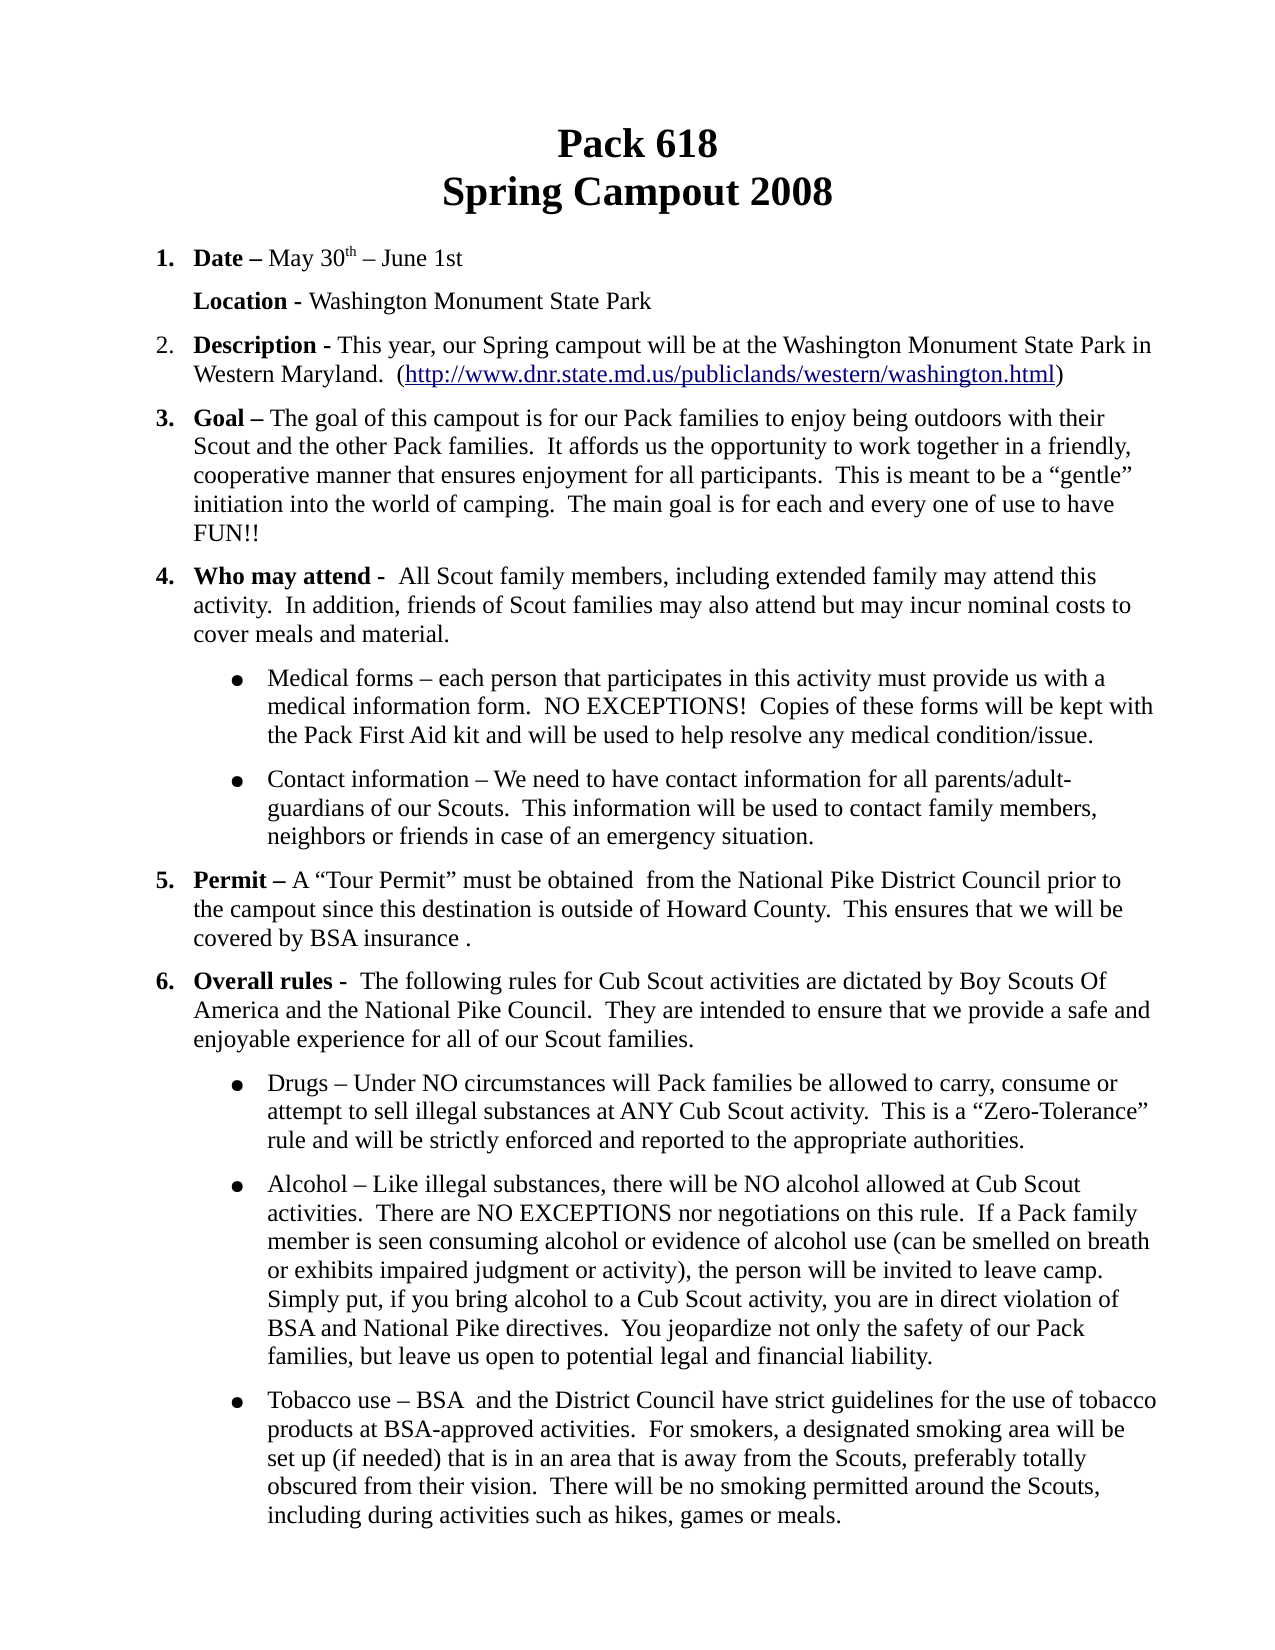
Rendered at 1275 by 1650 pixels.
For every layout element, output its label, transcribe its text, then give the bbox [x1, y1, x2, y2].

list Contact information – We need to have contact information for all parents/adult-guardians of our Scouts. This information will be used to contact family members, neighbors or friends in case of an emergency situation. [229, 764, 1157, 850]
list Who may attend - All Scout family members, including extended family may attend this activity. In addition, friends of Scout families may also attend but may incur nominal costs to cover meals and material. [156, 561, 1157, 648]
list Permit – A “Tour Permit” must be obtained from the National Pike District Council prior to the campout since this destination is outside of Howard County. This ensures that we will be covered by BSA insurance . [156, 865, 1157, 951]
list Tobacco use – BSA and the District Council have strict guidelines for the use of tobacco products at BSA-approved activities. For smokers, a designated smoking area will be set up (if needed) that is in an area that is away from the Scouts, preferably totally obscured from their vision. There will be no smoking permitted around the Scouts, including during activities such as hikes, games or meals. [229, 1385, 1157, 1529]
list Location - Washington Monument State Park [156, 286, 1157, 315]
list Goal – The goal of this campout is for our Pack families to enjoy being outdoors with their Scout and the other Pack families. It affords us the opportunity to work together in a friendly, cooperative manner that ensures enjoyment for all participants. This is meant to be a “gentle” initiation into the world of camping. The main goal is for each and every one of use to have FUN!! [156, 403, 1157, 546]
list Drugs – Under NO circumstances will Pack families be allowed to carry, consume or attempt to sell illegal substances at ANY Cub Scout activity. This is a “Zero-Tolerance” rule and will be strictly enforced and reported to the appropriate authorities. [229, 1068, 1157, 1154]
text Spring Campout 2008 [118, 166, 1157, 214]
list Alcohol – Like illegal substances, there will be NO alcohol allowed at Cub Scout activities. There are NO EXCEPTIONS nor negotiations on this rule. If a Pack family member is seen consuming alcohol or evidence of alcohol use (can be smelled on breath or exhibits impaired judgment or activity), the person will be invited to leave camp. Simply put, if you bring alcohol to a Cub Scout activity, you are in direct violation of BSA and National Pike directives. You jeopardize not only the safety of our Pack families, but leave us open to potential legal and financial liability. [229, 1169, 1157, 1370]
list Date – May 30th – June 1st [156, 243, 1157, 271]
list Description - This year, our Spring campout will be at the Washington Monument State Park in Western Maryland. (http://www.dnr.state.md.us/publiclands/western/washington.html) [156, 330, 1157, 388]
text Pack 618 [118, 118, 1157, 166]
list Overall rules - The following rules for Cub Scout activities are dictated by Boy Scouts Of America and the National Pike Council. They are intended to ensure that we provide a safe and enjoyable experience for all of our Scout families. [156, 966, 1157, 1053]
list Medical forms – each person that participates in this activity must provide us with a medical information form. NO EXCEPTIONS! Copies of these forms will be kept with the Pack First Aid kit and will be used to help resolve any medical condition/issue. [229, 663, 1157, 749]
